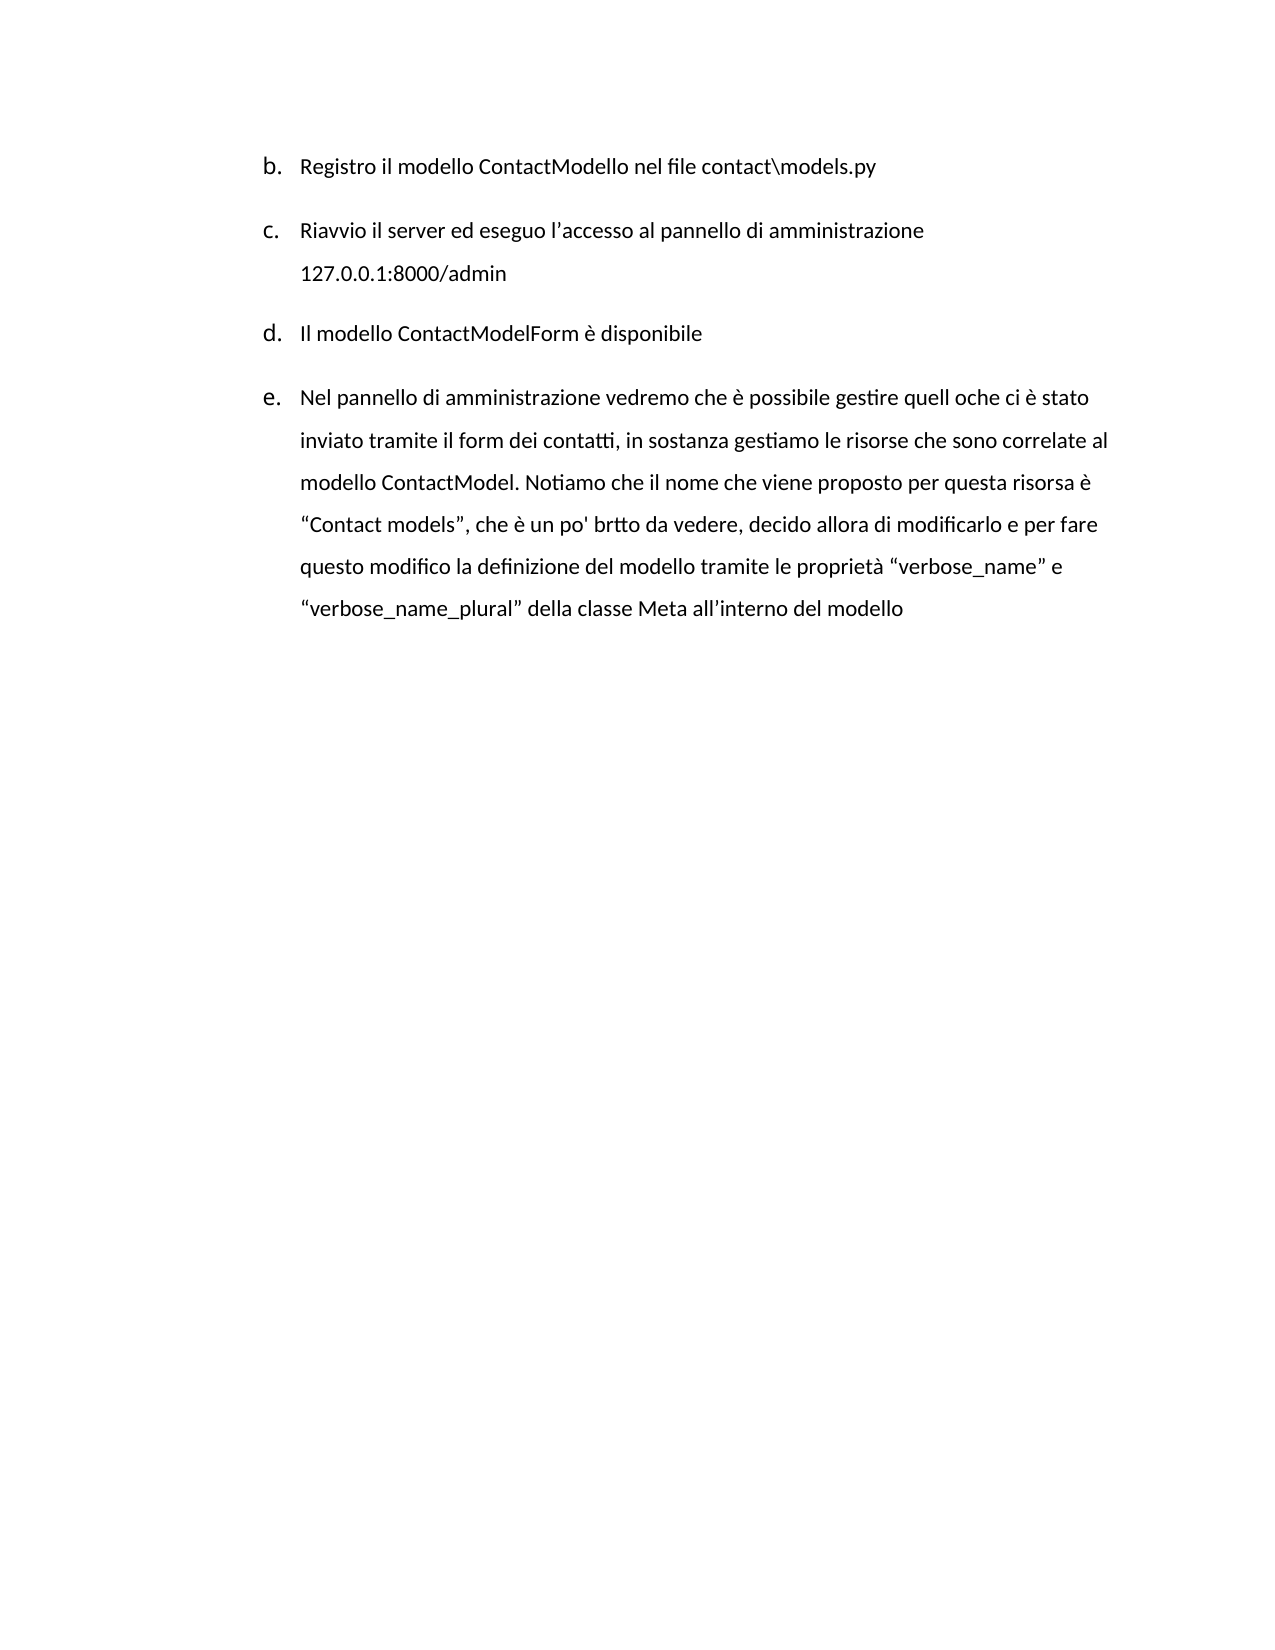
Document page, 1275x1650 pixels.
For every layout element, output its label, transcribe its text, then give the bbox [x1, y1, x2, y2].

list Il modello ContactModelForm è disponibile [262, 317, 1125, 349]
list Nel pannello di amministrazione vedremo che è possibile gestire quell oche ci è stato inviato tramite il form dei contatti, in sostanza gestiamo le risorse che sono correlate al modello ContactModel. Notiamo che il nome che viene proposto per questa risorsa è “Contact models”, che è un po' brtto da vedere, decido allora di modificarlo e per fare questo modifico la definizione del modello tramite le proprietà “verbose_name” e “verbose_name_plural” della classe Meta all’interno del modello [262, 381, 1125, 622]
list Riavvio il server ed eseguo l’accesso al pannello di amministrazione 127.0.0.1:8000/admin [262, 213, 1125, 287]
list Registro il modello ContactModello nel file contact\models.py [262, 150, 1125, 181]
